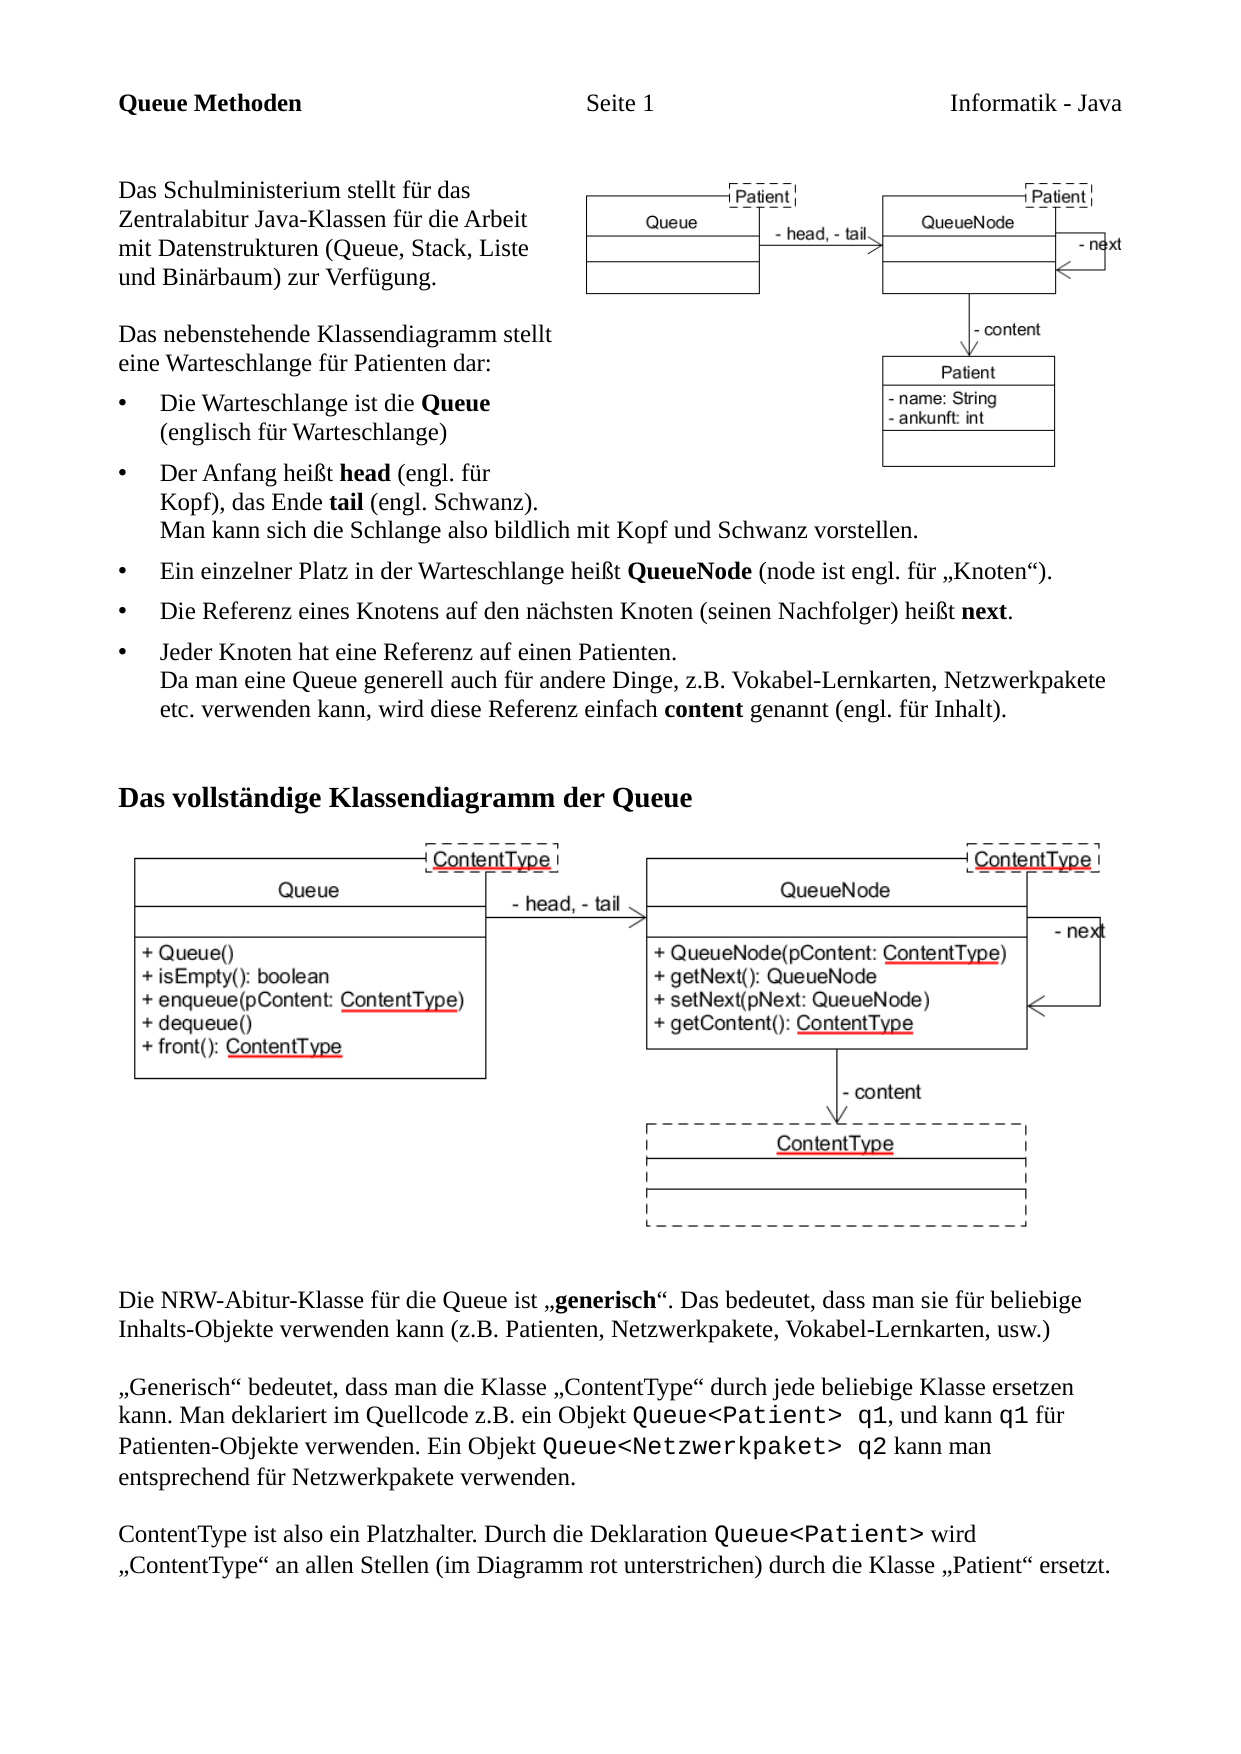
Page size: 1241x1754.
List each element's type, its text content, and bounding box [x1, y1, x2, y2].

picture [585, 180, 1122, 470]
text ContentType ist also ein Platzhalter. Durch die Deklaration Queue<Patient> wird „ContentType“ an allen Stellen (im Diagramm rot unterstrichen) durch die Klasse „Patient“ ersetzt. [118, 1519, 1122, 1579]
list Jeder Knoten hat eine Referenz auf einen Patienten. Da man eine Queue generell auch für andere Dinge, z.B. Vokabel-Lernkarten, Netzwerkpakete etc. verwenden kann, wird diese Referenz einfach content genannt (engl. für Inhalt). [118, 637, 1122, 723]
text Die NRW-Abitur-Klasse für die Queue ist „generisch“. Das bedeutet, dass man sie für beliebige Inhalts-Objekte verwenden kann (z.B. Patienten, Netzwerkpakete, Vokabel-Lernkarten, usw.) [118, 1285, 1122, 1343]
text Das nebenstehende Klassendiagramm stellt eine Warteschlange für Patienten dar: [118, 319, 585, 377]
list Die Warteschlange ist die Queue (englisch für Warteschlange) [118, 388, 585, 446]
text Das vollständige Klassendiagramm der Queue [118, 781, 1122, 814]
text „Generisch“ bedeutet, dass man die Klasse „ContentType“ durch jede beliebige Klasse ersetzen kann. Man deklariert im Quellcode z.B. ein Objekt Queue<Patient> q1, und kann q1 für Patienten-Objekte verwenden. Ein Objekt Queue<Netzwerkpaket> q2 kann man entsprechend für Netzwerkpakete verwenden. [118, 1372, 1122, 1491]
text Das Schulministerium stellt für das Zentralabitur Java-Klassen für die Arbeit mit Datenstrukturen (Queue, Stack, Liste und Binärbaum) zur Verfügung. [118, 176, 1122, 291]
picture [133, 842, 1107, 1228]
list Der Anfang heißt head (engl. für Kopf), das Ende tail (engl. Schwanz). Man kann sich die Schlange also bildlich mit Kopf und Schwanz vorstellen. [118, 458, 1122, 544]
list Die Referenz eines Knotens auf den nächsten Knoten (seinen Nachfolger) heißt next. [118, 596, 1122, 625]
list Ein einzelner Platz in der Warteschlange heißt QueueNode (node ist engl. für „Knoten“). [118, 556, 1122, 584]
